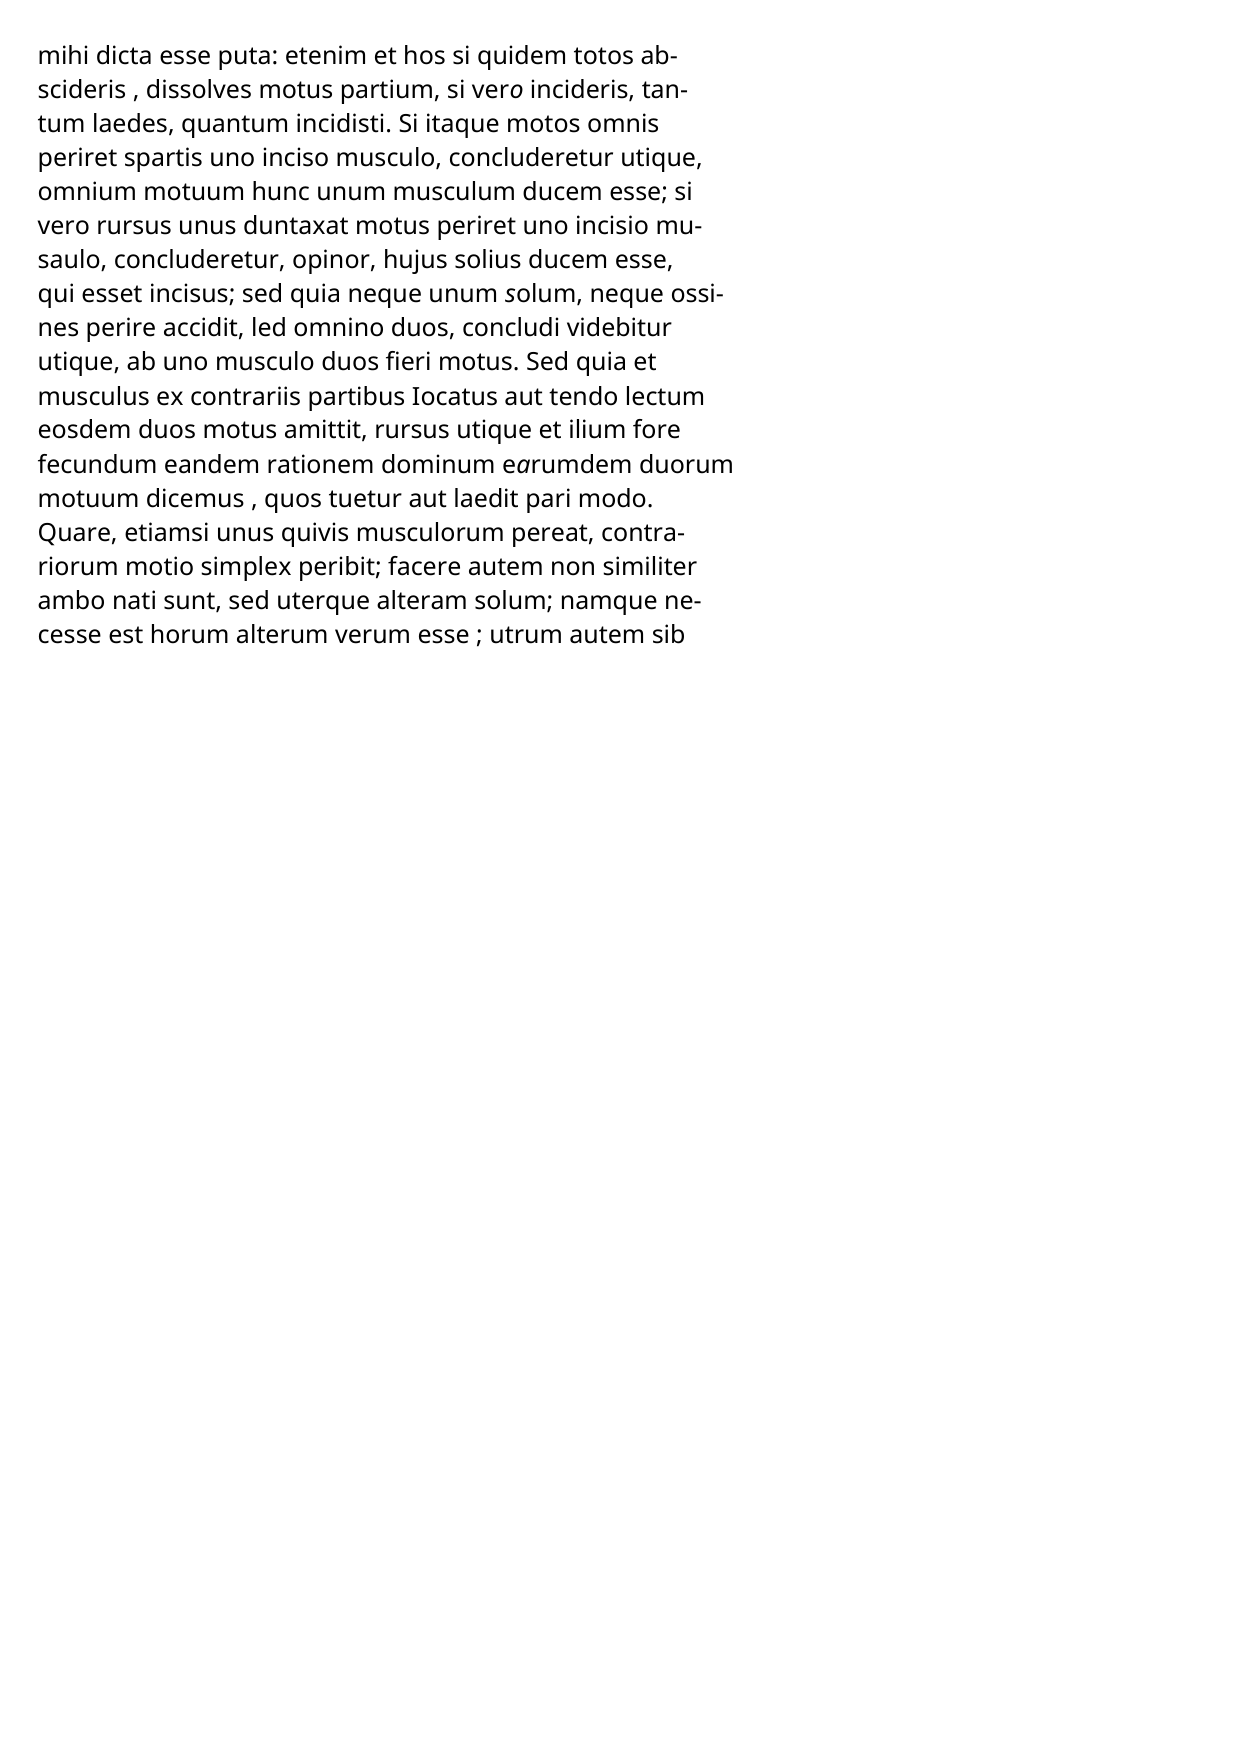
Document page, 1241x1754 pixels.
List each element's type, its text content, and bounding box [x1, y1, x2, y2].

text mihi dicta esse puta: etenim et hos si quidem totos ab- scideris , dissolves motus partium, si vero incideris, tan- tum laedes, quantum incidisti. Si itaque motos omnis periret spartis uno inciso musculo, concluderetur utique, omnium motuum hunc unum musculum ducem esse; si vero rursus unus duntaxat motus periret uno incisio mu- saulo, concluderetur, opinor, hujus solius ducem esse, qui esset incisus; sed quia neque unum solum, neque ossi- nes perire accidit, led omnino duos, concludi videbitur utique, ab uno musculo duos fieri motus. Sed quia et musculus ex contrariis partibus Iocatus aut tendo lectum eosdem duos motus amittit, rursus utique et ilium fore fecundum eandem rationem dominum earumdem duorum motuum dicemus , quos tuetur aut laedit pari modo. Quare, etiamsi unus quivis musculorum pereat, contra- riorum motio simplex peribit; facere autem non similiter ambo nati sunt, sed uterque alteram solum; namque ne- cesse est horum alterum verum esse ; utrum autem sib [37, 37, 1203, 651]
